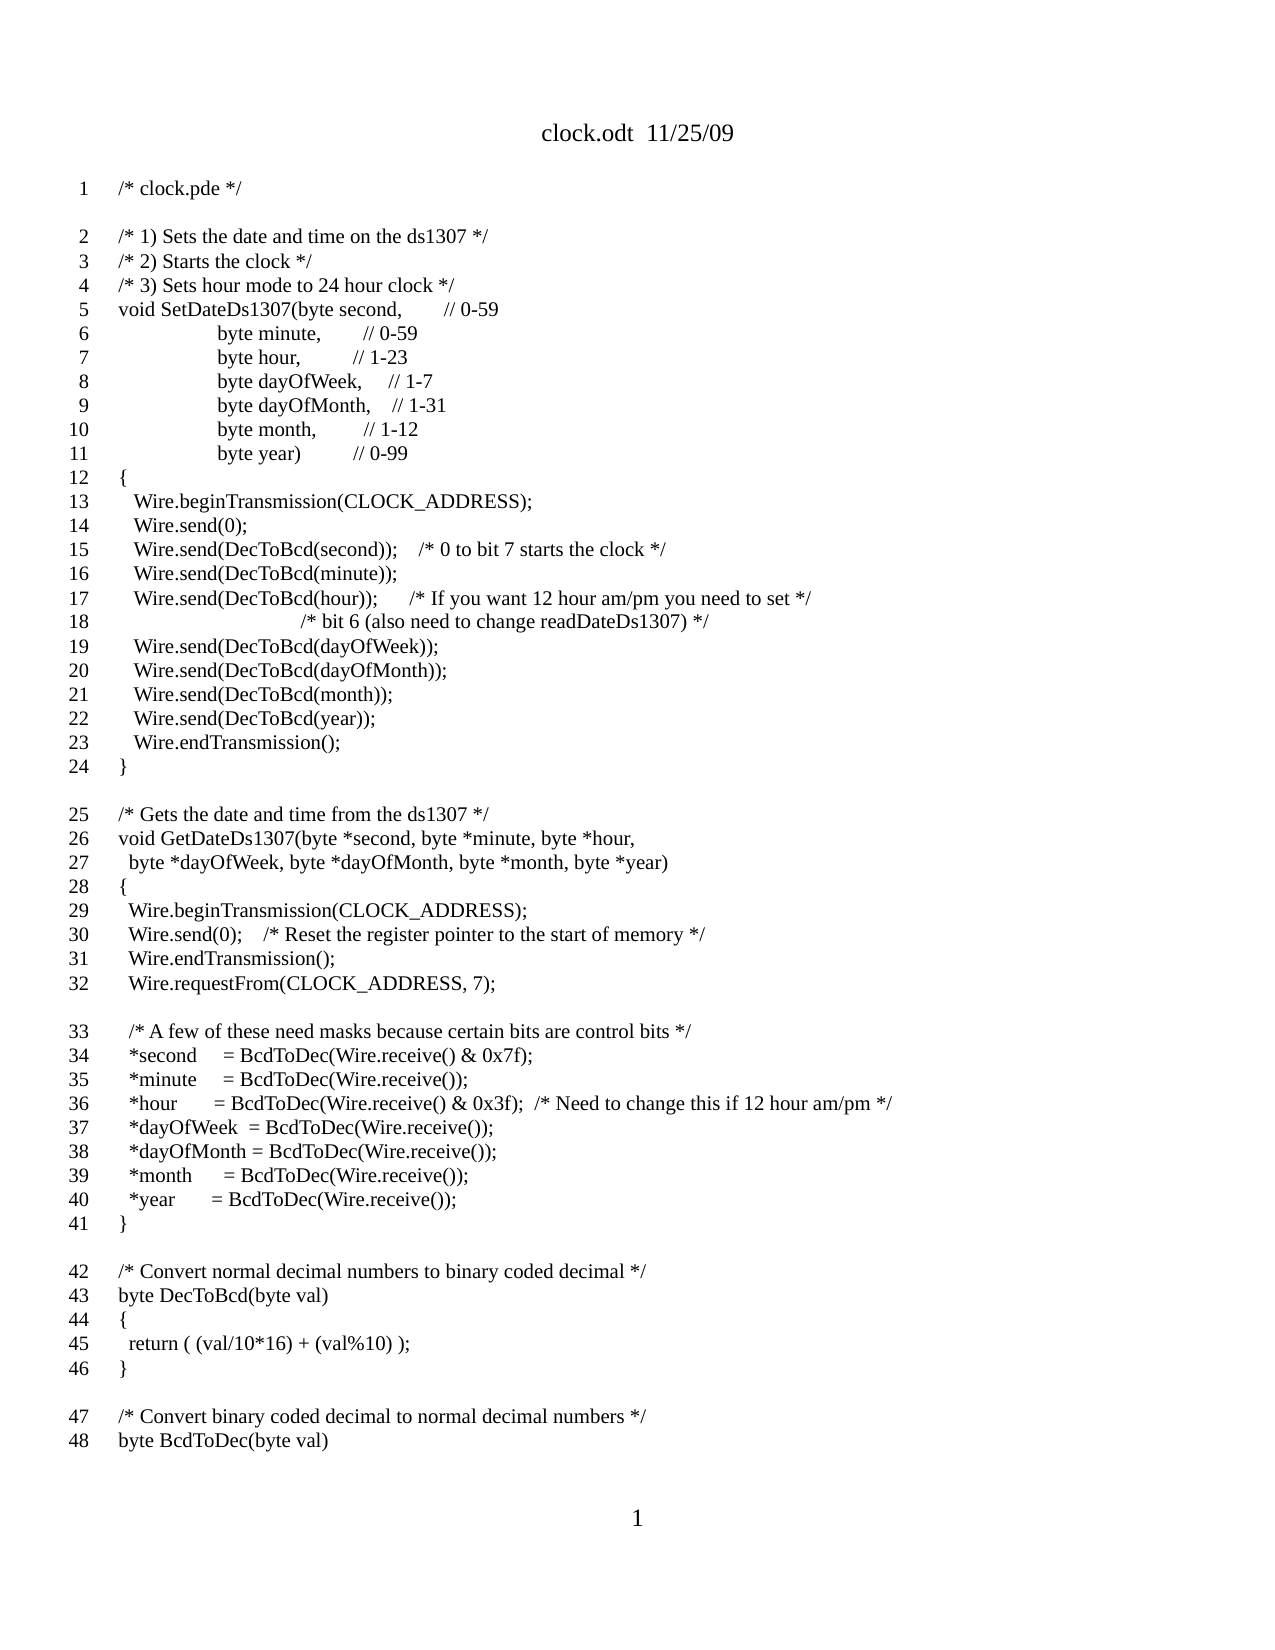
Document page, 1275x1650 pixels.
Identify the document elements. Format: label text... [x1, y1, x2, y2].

text Wire.send(DecToBcd(second)); /* 0 to bit 7 starts the clock */ [118, 537, 1157, 561]
text Wire.send(DecToBcd(dayOfWeek)); [118, 633, 1157, 658]
text byte dayOfWeek, // 1-7 [118, 369, 1157, 393]
text *month = BcdToDec(Wire.receive()); [118, 1163, 1157, 1187]
text { [118, 874, 1157, 898]
text /* Gets the date and time from the ds1307 */ [118, 802, 1157, 826]
text /* A few of these need masks because certain bits are control bits */ [118, 1018, 1157, 1043]
text void SetDateDs1307(byte second, // 0-59 [118, 297, 1157, 321]
text Wire.endTransmission(); [118, 946, 1157, 970]
text Wire.send(DecToBcd(year)); [118, 706, 1157, 730]
text } [118, 754, 1157, 778]
text *dayOfWeek = BcdToDec(Wire.receive()); [118, 1115, 1157, 1139]
text Wire.send(DecToBcd(month)); [118, 682, 1157, 706]
text /* Convert normal decimal numbers to binary coded decimal */ [118, 1259, 1157, 1283]
text *dayOfMonth = BcdToDec(Wire.receive()); [118, 1139, 1157, 1163]
text Wire.send(DecToBcd(minute)); [118, 561, 1157, 585]
text /* 3) Sets hour mode to 24 hour clock */ [118, 273, 1157, 297]
text /* Convert binary coded decimal to normal decimal numbers */ [118, 1403, 1157, 1428]
text byte BcdToDec(byte val) [118, 1428, 1157, 1452]
text Wire.requestFrom(CLOCK_ADDRESS, 7); [118, 970, 1157, 994]
text byte year) // 0-99 [118, 441, 1157, 465]
text Wire.send(DecToBcd(dayOfMonth)); [118, 658, 1157, 682]
text } [118, 1355, 1157, 1379]
text byte minute, // 0-59 [118, 321, 1157, 345]
text byte hour, // 1-23 [118, 345, 1157, 369]
text Wire.send(0); [118, 513, 1157, 537]
text byte DecToBcd(byte val) [118, 1283, 1157, 1307]
text Wire.beginTransmission(CLOCK_ADDRESS); [118, 489, 1157, 513]
text Wire.send(0); /* Reset the register pointer to the start of memory */ [118, 922, 1157, 946]
text byte month, // 1-12 [118, 417, 1157, 441]
text return ( (val/10*16) + (val%10) ); [118, 1331, 1157, 1355]
text *hour = BcdToDec(Wire.receive() & 0x3f); /* Need to change this if 12 hour am/pm */ [118, 1091, 1157, 1115]
text *year = BcdToDec(Wire.receive()); [118, 1187, 1157, 1211]
text Wire.send(DecToBcd(hour)); /* If you want 12 hour am/pm you need to set */ [118, 585, 1157, 609]
text { [118, 465, 1157, 489]
text /* 2) Starts the clock */ [118, 248, 1157, 273]
text { [118, 1307, 1157, 1331]
text *second = BcdToDec(Wire.receive() & 0x7f); [118, 1043, 1157, 1067]
text /* 1) Sets the date and time on the ds1307 */ [118, 224, 1157, 248]
text void GetDateDs1307(byte *second, byte *minute, byte *hour, [118, 826, 1157, 850]
text Wire.endTransmission(); [118, 730, 1157, 754]
text Wire.beginTransmission(CLOCK_ADDRESS); [118, 898, 1157, 922]
text *minute = BcdToDec(Wire.receive()); [118, 1067, 1157, 1091]
text /* bit 6 (also need to change readDateDs1307) */ [118, 609, 1157, 633]
text } [118, 1211, 1157, 1235]
text byte dayOfMonth, // 1-31 [118, 393, 1157, 417]
text byte *dayOfWeek, byte *dayOfMonth, byte *month, byte *year) [118, 850, 1157, 874]
text /* clock.pde */ [118, 176, 1157, 200]
